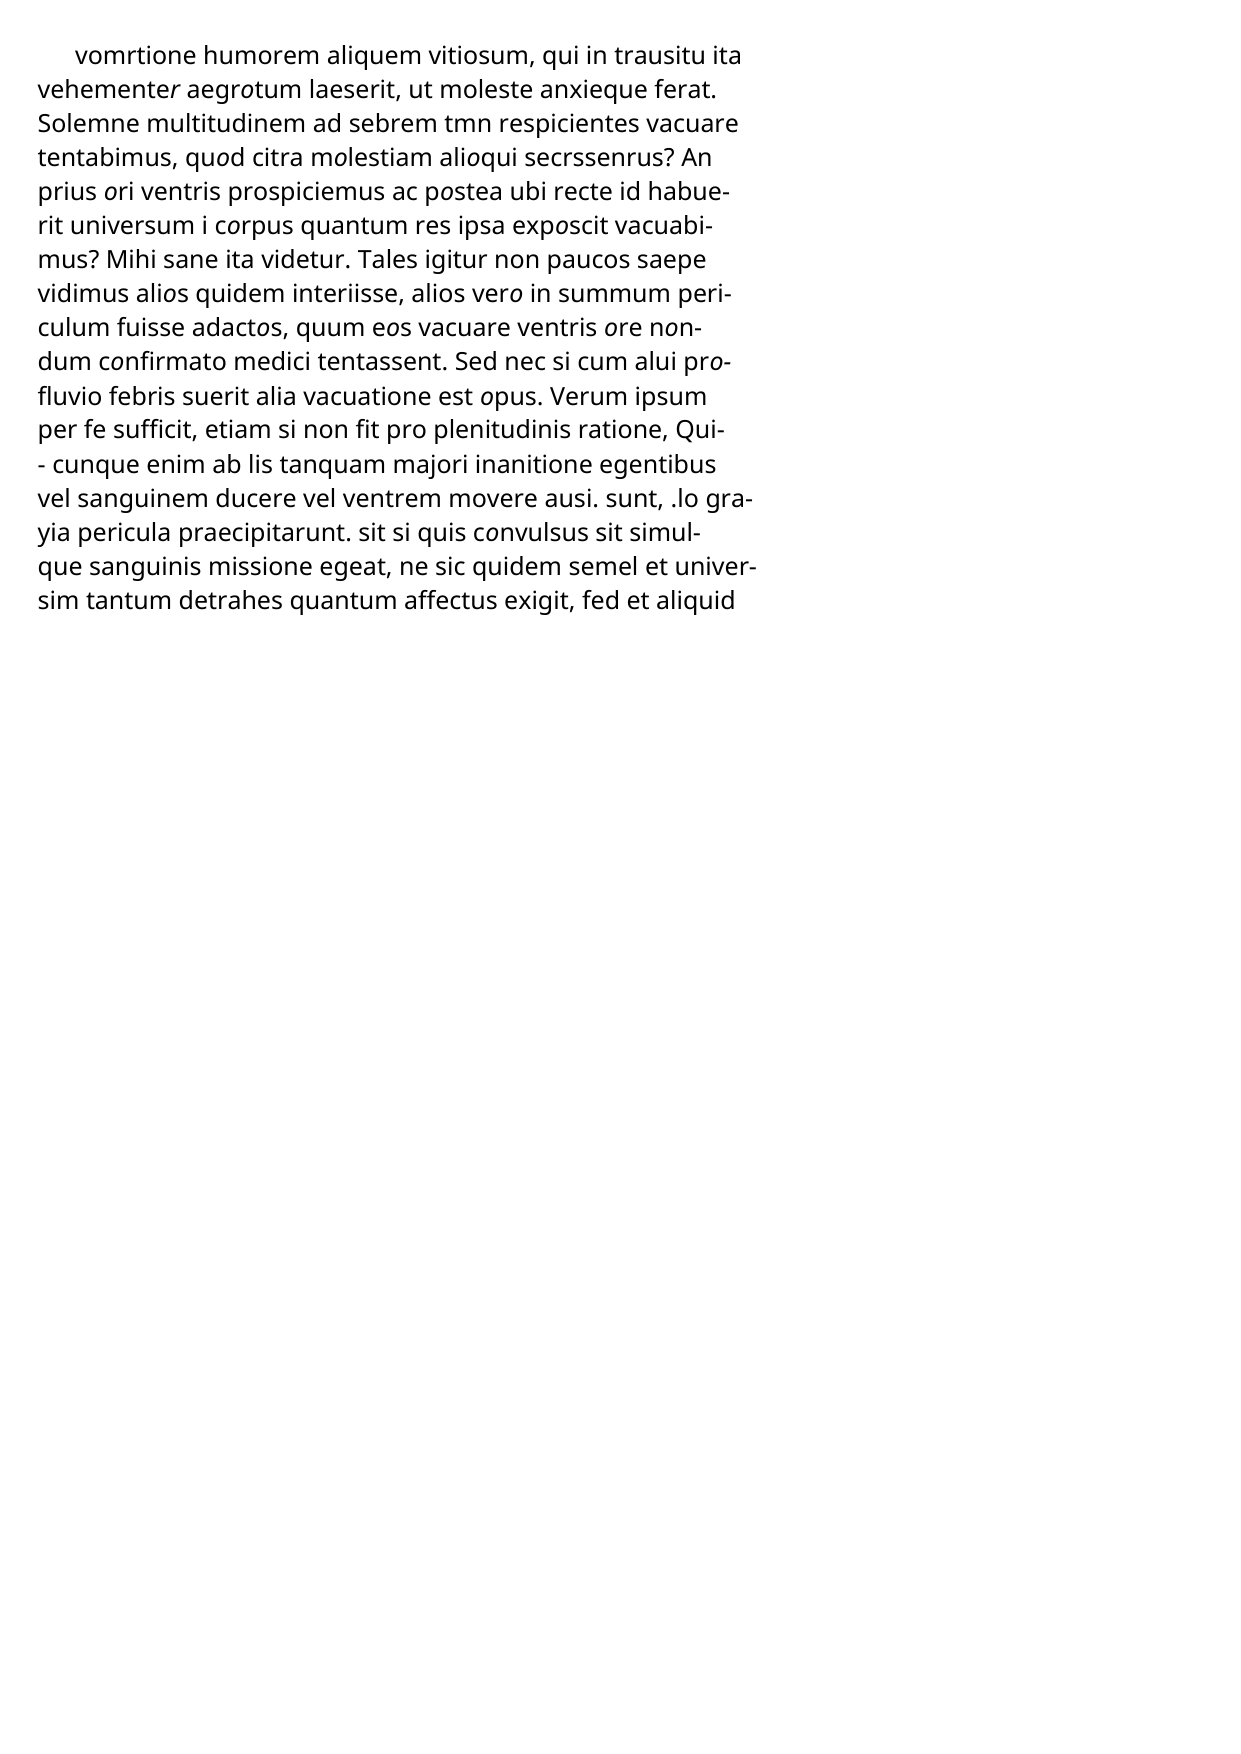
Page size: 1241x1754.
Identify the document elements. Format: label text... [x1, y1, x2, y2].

text vomrtione humorem aliquem vitiosum, qui in trausitu ita vehementer aegrotum laeserit, ut moleste anxieque ferat. Solemne multitudinem ad sebrem tmn respicientes vacuare tentabimus, quod citra molestiam alioqui secrssenrus? An prius ori ventris prospiciemus ac postea ubi recte id habue- rit universum i corpus quantum res ipsa exposcit vacuabi- mus? Mihi sane ita videtur. Tales igitur non paucos saepe vidimus alios quidem interiisse, alios vero in summum peri- culum fuisse adactos, quum eos vacuare ventris ore non- dum confirmato medici tentassent. Sed nec si cum alui pro- fluvio febris suerit alia vacuatione est opus. Verum ipsum per fe sufficit, etiam si non fit pro plenitudinis ratione, Qui- - cunque enim ab lis tanquam majori inanitione egentibus vel sanguinem ducere vel ventrem movere ausi. sunt, .lo gra- yia pericula praecipitarunt. sit si quis convulsus sit simul- que sanguinis missione egeat, ne sic quidem semel et univer- sim tantum detrahes quantum affectus exigit, fed et aliquid [37, 37, 1203, 617]
